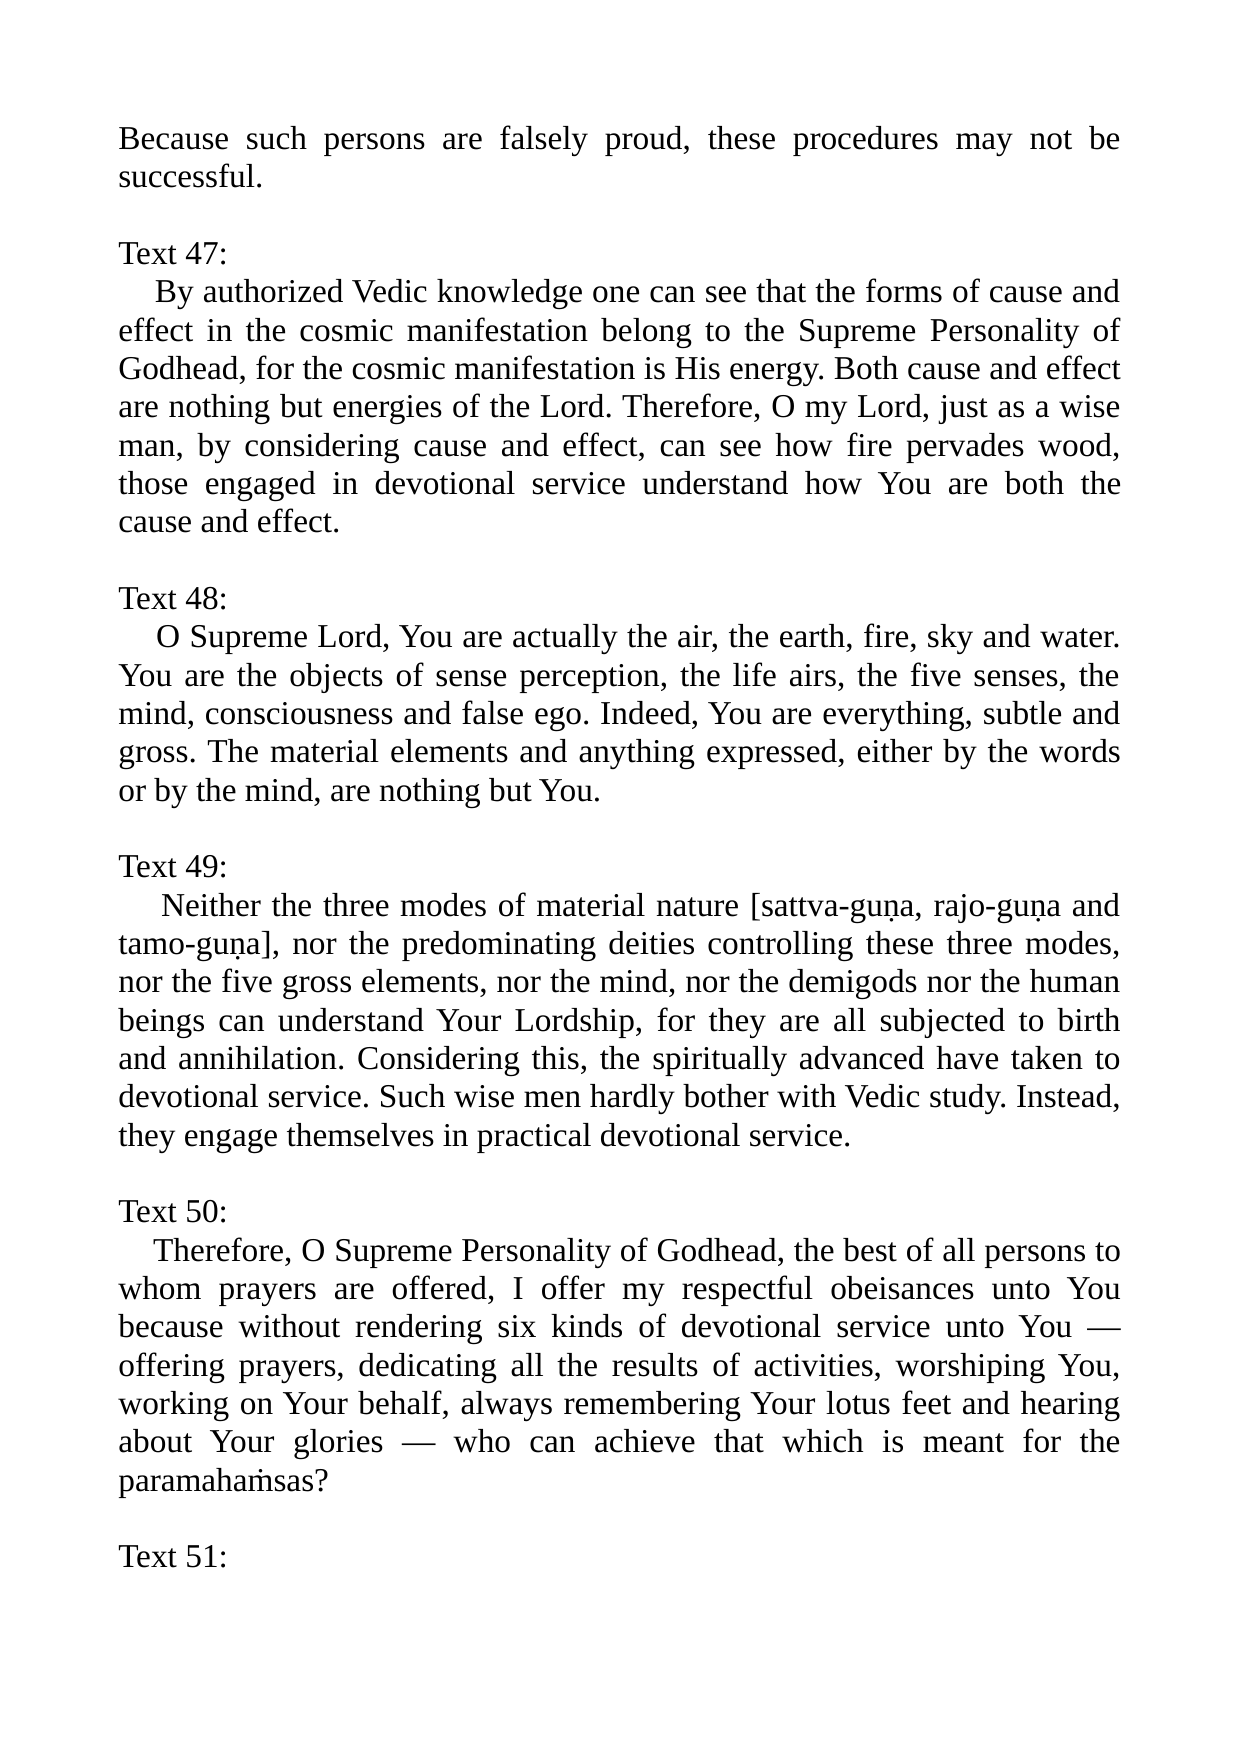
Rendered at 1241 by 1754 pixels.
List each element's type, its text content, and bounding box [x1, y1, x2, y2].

text Text 48: [118, 578, 1122, 616]
text Text 50: [118, 1191, 1122, 1230]
text Neither the three modes of material nature [sattva-guṇa, rajo-guṇa and tamo-guṇa], nor the predominating deities controlling these three modes, nor the five gross elements, nor the mind, nor the demigods nor the human beings can understand Your Lordship, for they are all subjected to birth and annihilation. Considering this, the spiritually advanced have taken to devotional service. Such wise men hardly bother with Vedic study. Instead, they engage themselves in practical devotional service. [118, 885, 1122, 1153]
text Text 51: [118, 1536, 1122, 1575]
text By authorized Vedic knowledge one can see that the forms of cause and effect in the cosmic manifestation belong to the Supreme Personality of Godhead, for the cosmic manifestation is His energy. Both cause and effect are nothing but energies of the Lord. Therefore, O my Lord, just as a wise man, by considering cause and effect, can see how fire pervades wood, those engaged in devotional service understand how You are both the cause and effect. [118, 271, 1122, 540]
text Text 49: [118, 846, 1122, 885]
text Because such persons are falsely proud, these procedures may not be successful. [118, 118, 1122, 195]
text Text 47: [118, 233, 1122, 271]
text Therefore, O Supreme Personality of Godhead, the best of all persons to whom prayers are offered, I offer my respectful obeisances unto You because without rendering six kinds of devotional service unto You — offering prayers, dedicating all the results of activities, worshiping You, working on Your behalf, always remembering Your lotus feet and hearing about Your glories — who can achieve that which is meant for the paramahaṁsas? [118, 1230, 1122, 1498]
text O Supreme Lord, You are actually the air, the earth, fire, sky and water. You are the objects of sense perception, the life airs, the five senses, the mind, consciousness and false ego. Indeed, You are everything, subtle and gross. The material elements and anything expressed, either by the words or by the mind, are nothing but You. [118, 616, 1122, 808]
